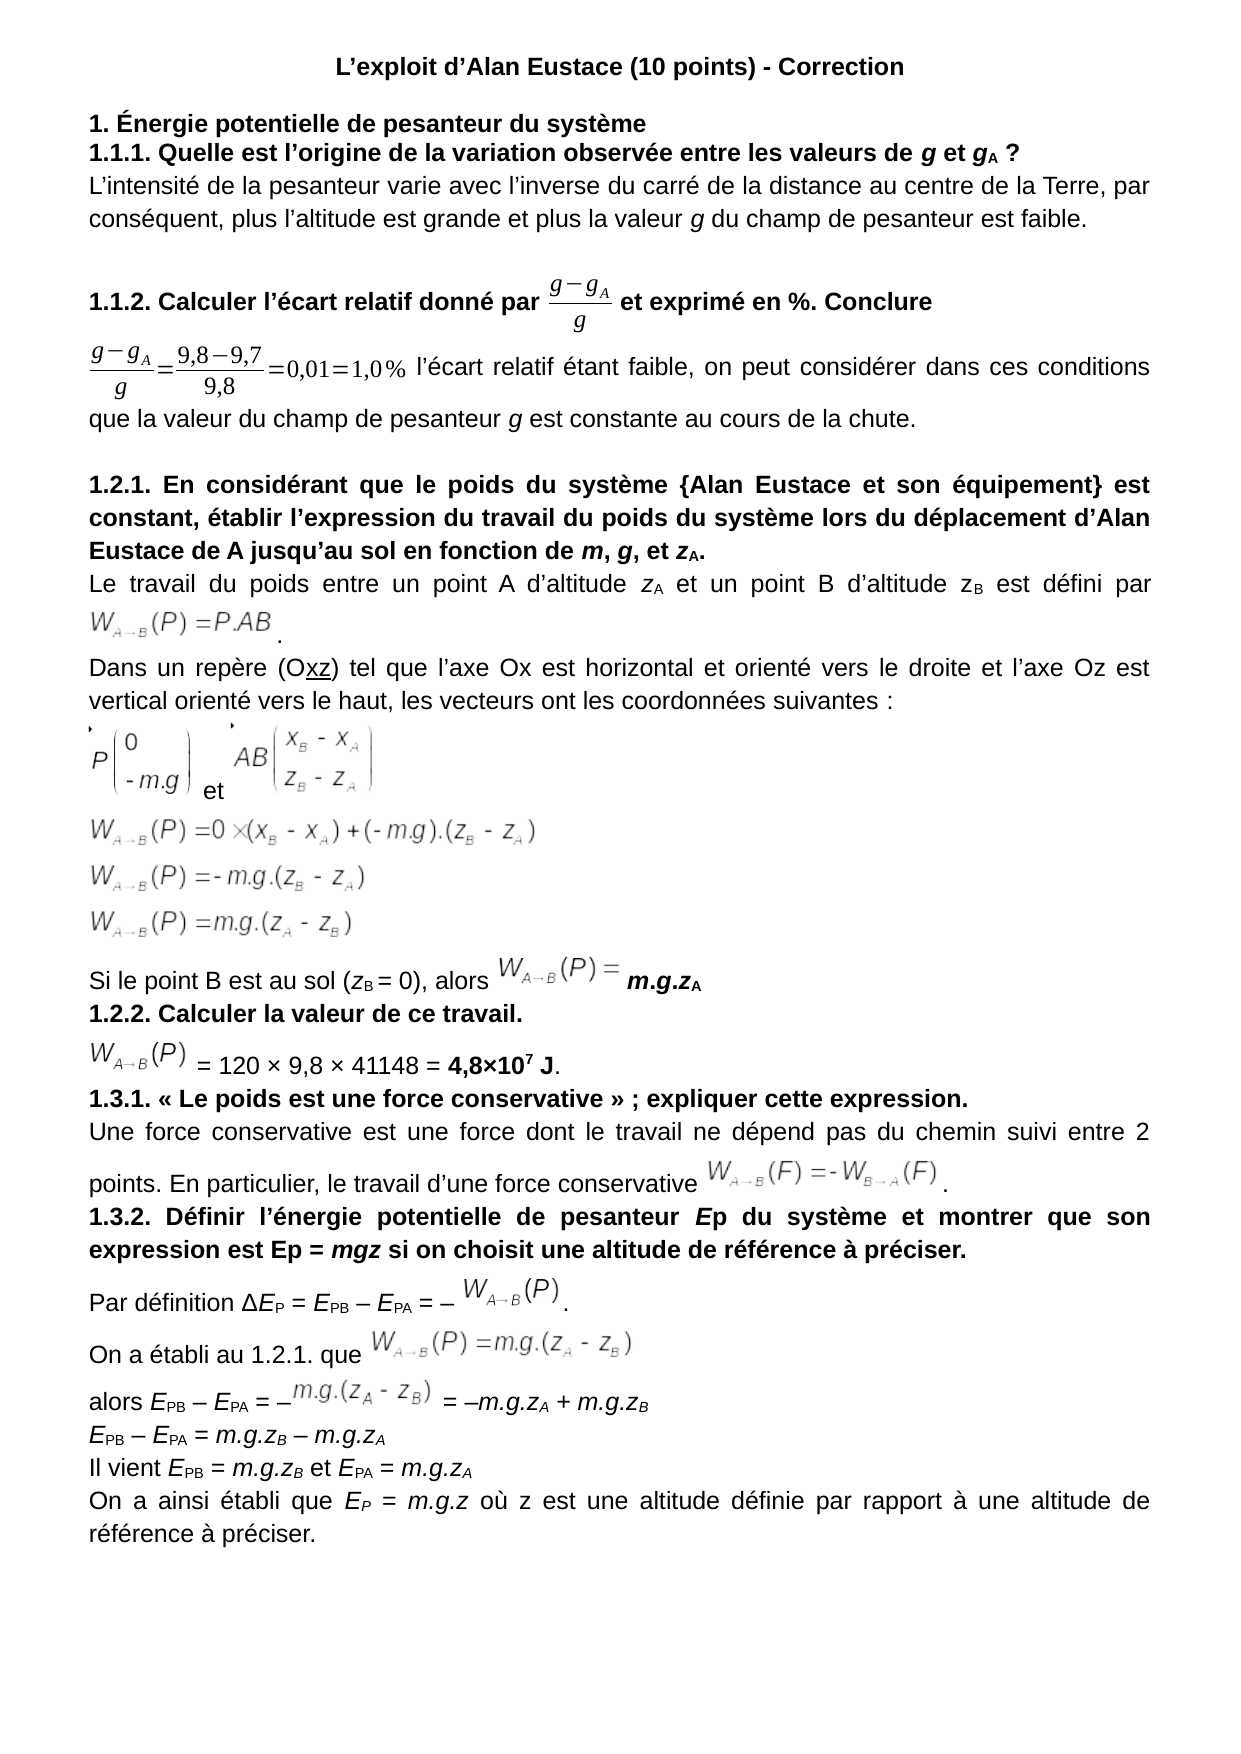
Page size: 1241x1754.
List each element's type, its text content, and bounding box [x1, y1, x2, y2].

text L’exploit d’Alan Eustace (10 points) - Correction [88, 52, 1152, 80]
text l’écart relatif étant faible, on peut considérer dans ces conditions que la valeur du champ de pesanteur g est constante au cours de la chute. [88, 337, 1152, 433]
text L’intensité de la pesanteur varie avec l’inverse du carré de la distance au centre de la Terre, par conséquent, plus l’altitude est grande et plus la valeur g du champ de pesanteur est faible. [88, 171, 1152, 233]
text On a établi au 1.2.1. que [88, 1321, 1152, 1368]
text Dans un repère (Oxz) tel que l’axe Ox est horizontal et orienté vers le droite et l’axe Oz est vertical orienté vers le haut, les vecteurs ont les coordonnées suivantes : [88, 653, 1152, 715]
text 1.1.2. Calculer l’écart relatif donné par et exprimé en %. Conclure [88, 270, 1152, 333]
text Par définition ΔEP = EPB – EPA = – . [88, 1268, 1152, 1316]
text 1. Énergie potentielle de pesanteur du système [88, 109, 1152, 138]
text On a ainsi établi que EP = m.g.z où z est une altitude définie par rapport à une altitude de référence à préciser. [88, 1486, 1152, 1547]
text 1.1.1. Quelle est l’origine de la variation observée entre les valeurs de g et gA ? [88, 138, 1152, 167]
text et [88, 719, 1152, 805]
text EPB – EPA = m.g.zB – m.g.zA [88, 1420, 1152, 1448]
text Une force conservative est une force dont le travail ne dépend pas du chemin suivi entre 2 points. En particulier, le travail d’une force conservative . [88, 1117, 1152, 1198]
text Il vient EPB = m.g.zB et EPA = m.g.zA [88, 1453, 1152, 1481]
text 1.3.1. « Le poids est une force conservative » ; expliquer cette expression. [88, 1084, 1152, 1113]
text 1.2.1. En considérant que le poids du système {Alan Eustace et son équipement} est constant, établir l’expression du travail du poids du système lors du déplacement d’Alan Eustace de A jusqu’au sol en fonction de m, g, et zA. [88, 470, 1152, 565]
text Si le point B est au sol (zB = 0), alors m.g.zA [88, 947, 1152, 995]
text 1.2.2. Calculer la valeur de ce travail. [88, 999, 1152, 1028]
text alors EPB – EPA = – = –m.g.zA + m.g.zB [88, 1373, 1152, 1415]
text = 120 × 9,8 × 41148 = 4,8×107 J. [88, 1032, 1152, 1080]
text 1.3.2. Définir l’énergie potentielle de pesanteur Ep du système et montrer que son expression est Ep = mgz si on choisit une altitude de référence à préciser. [88, 1202, 1152, 1264]
text Le travail du poids entre un point A d’altitude zA et un point B d’altitude zB est défini par. [88, 569, 1152, 649]
